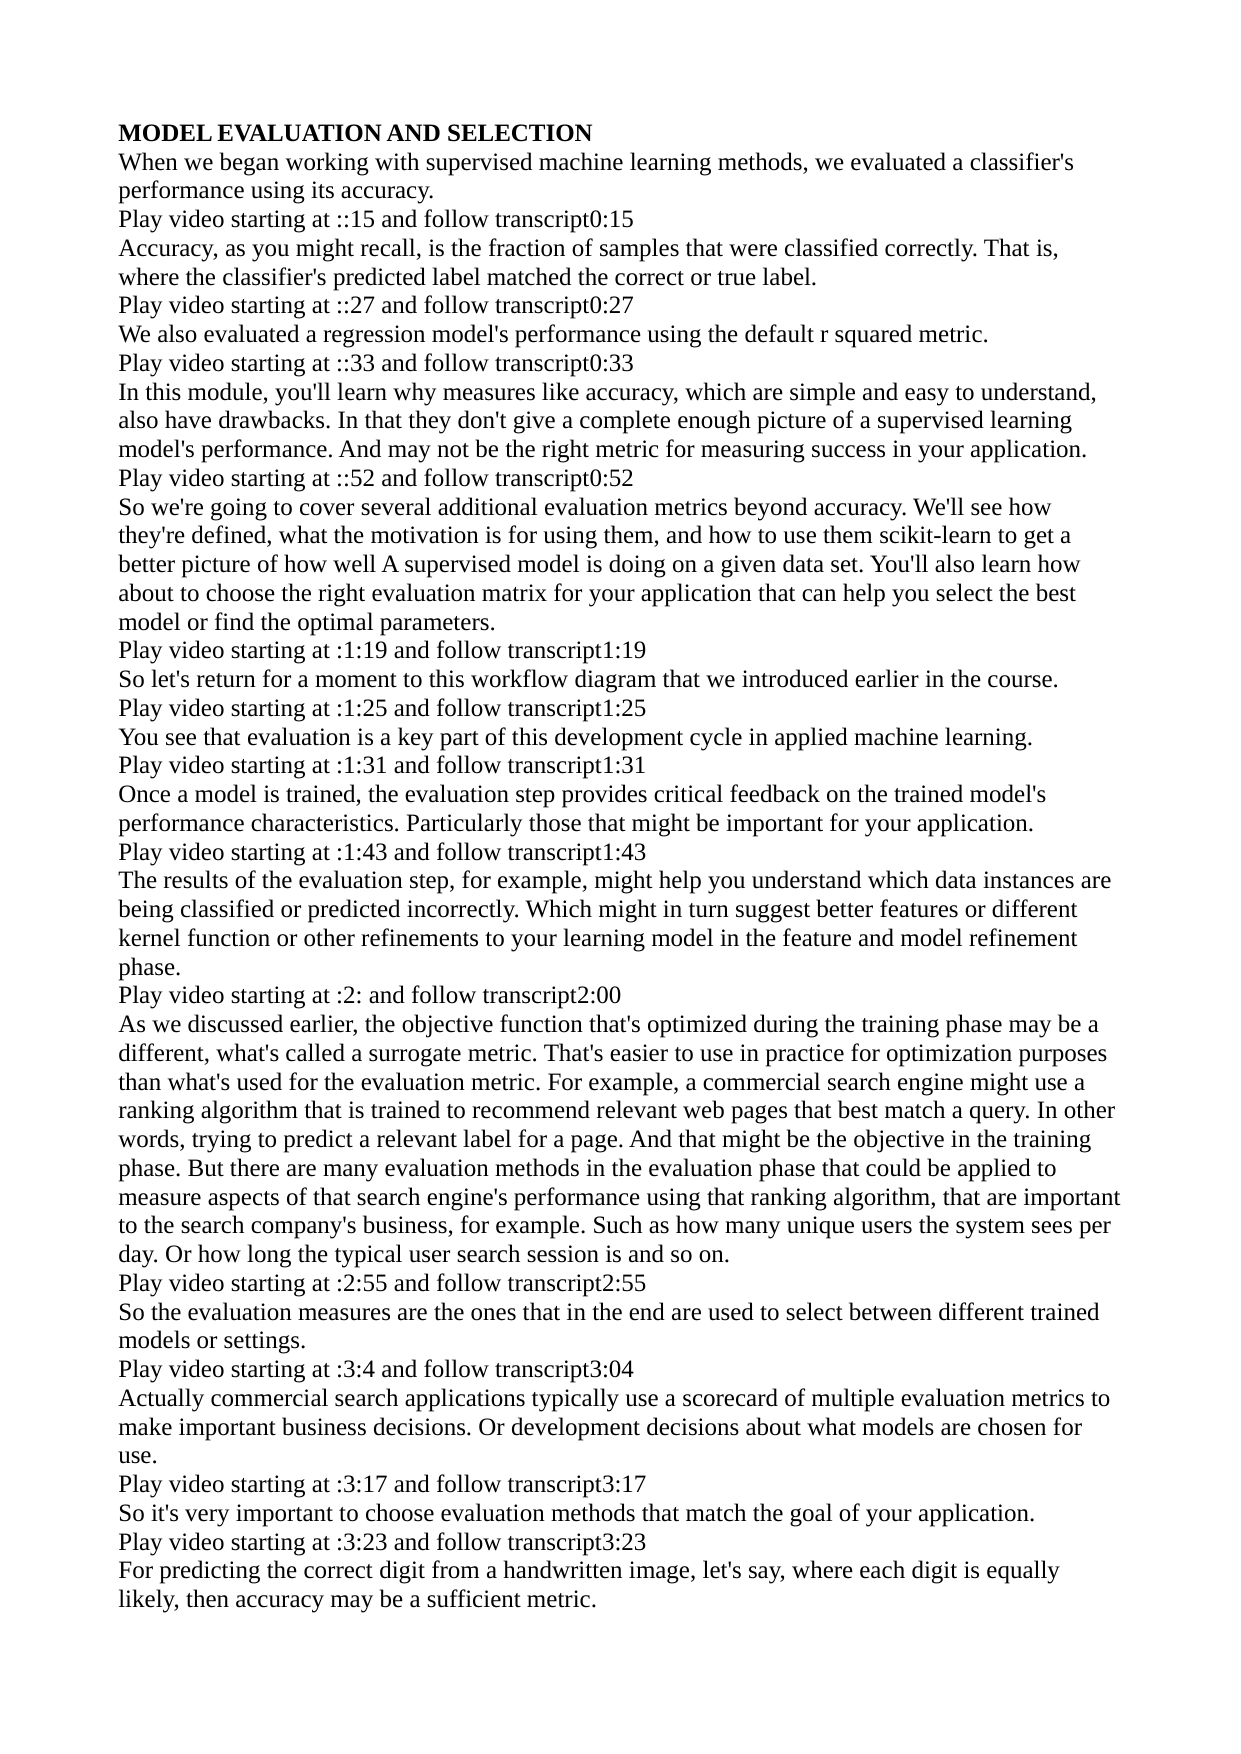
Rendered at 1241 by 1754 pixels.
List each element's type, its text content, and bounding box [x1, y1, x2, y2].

text Play video starting at :3:4 and follow transcript3:04 [118, 1354, 1122, 1383]
text Play video starting at :1:25 and follow transcript1:25 [118, 693, 1122, 722]
text For predicting the correct digit from a handwritten image, let's say, where each digit is equally likely, then accuracy may be a sufficient metric. [118, 1556, 1122, 1613]
text As we discussed earlier, the objective function that's optimized during the training phase may be a different, what's called a surrogate metric. That's easier to use in practice for optimization purposes than what's used for the evaluation metric. For example, a commercial search engine might use a ranking algorithm that is trained to recommend relevant web pages that best match a query. In other words, trying to predict a relevant label for a page. And that might be the objective in the training phase. But there are many evaluation methods in the evaluation phase that could be applied to measure aspects of that search engine's performance using that ranking algorithm, that are important to the search company's business, for example. Such as how many unique users the system sees per day. Or how long the typical user search session is and so on. [118, 1009, 1122, 1268]
text So let's return for a moment to this workflow diagram that we introduced earlier in the course. [118, 664, 1122, 693]
text Play video starting at ::33 and follow transcript0:33 [118, 348, 1122, 377]
text So we're going to cover several additional evaluation metrics beyond accuracy. We'll see how they're defined, what the motivation is for using them, and how to use them scikit-learn to get a better picture of how well A supervised model is doing on a given data set. You'll also learn how about to choose the right evaluation matrix for your application that can help you select the best model or find the optimal parameters. [118, 492, 1122, 636]
text Accuracy, as you might recall, is the fraction of samples that were classified correctly. That is, where the classifier's predicted label matched the correct or true label. [118, 233, 1122, 291]
text So it's very important to choose evaluation methods that match the goal of your application. [118, 1498, 1122, 1527]
text Play video starting at :1:19 and follow transcript1:19 [118, 636, 1122, 664]
text We also evaluated a regression model's performance using the default r squared metric. [118, 319, 1122, 348]
text In this module, you'll learn why measures like accuracy, which are simple and easy to understand, also have drawbacks. In that they don't give a complete enough picture of a supervised learning model's performance. And may not be the right metric for measuring success in your application. [118, 377, 1122, 463]
text Actually commercial search applications typically use a scorecard of multiple evaluation metrics to make important business decisions. Or development decisions about what models are chosen for use. [118, 1383, 1122, 1469]
text The results of the evaluation step, for example, might help you understand which data instances are being classified or predicted incorrectly. Which might in turn suggest better features or different kernel function or other refinements to your learning model in the feature and model refinement phase. [118, 866, 1122, 981]
text Once a model is trained, the evaluation step provides critical feedback on the trained model's performance characteristics. Particularly those that might be important for your application. [118, 779, 1122, 837]
text So the evaluation measures are the ones that in the end are used to select between different trained models or settings. [118, 1297, 1122, 1354]
text Play video starting at :1:31 and follow transcript1:31 [118, 751, 1122, 779]
text Play video starting at ::15 and follow transcript0:15 [118, 204, 1122, 233]
text Play video starting at :3:17 and follow transcript3:17 [118, 1469, 1122, 1498]
text You see that evaluation is a key part of this development cycle in applied machine learning. [118, 722, 1122, 751]
text Play video starting at :2: and follow transcript2:00 [118, 981, 1122, 1009]
text Play video starting at :2:55 and follow transcript2:55 [118, 1268, 1122, 1297]
text MODEL EVALUATION AND SELECTION [118, 118, 1122, 147]
text Play video starting at ::52 and follow transcript0:52 [118, 463, 1122, 492]
text Play video starting at ::27 and follow transcript0:27 [118, 291, 1122, 319]
text When we began working with supervised machine learning methods, we evaluated a classifier's performance using its accuracy. [118, 147, 1122, 204]
text Play video starting at :1:43 and follow transcript1:43 [118, 837, 1122, 866]
text Play video starting at :3:23 and follow transcript3:23 [118, 1527, 1122, 1556]
